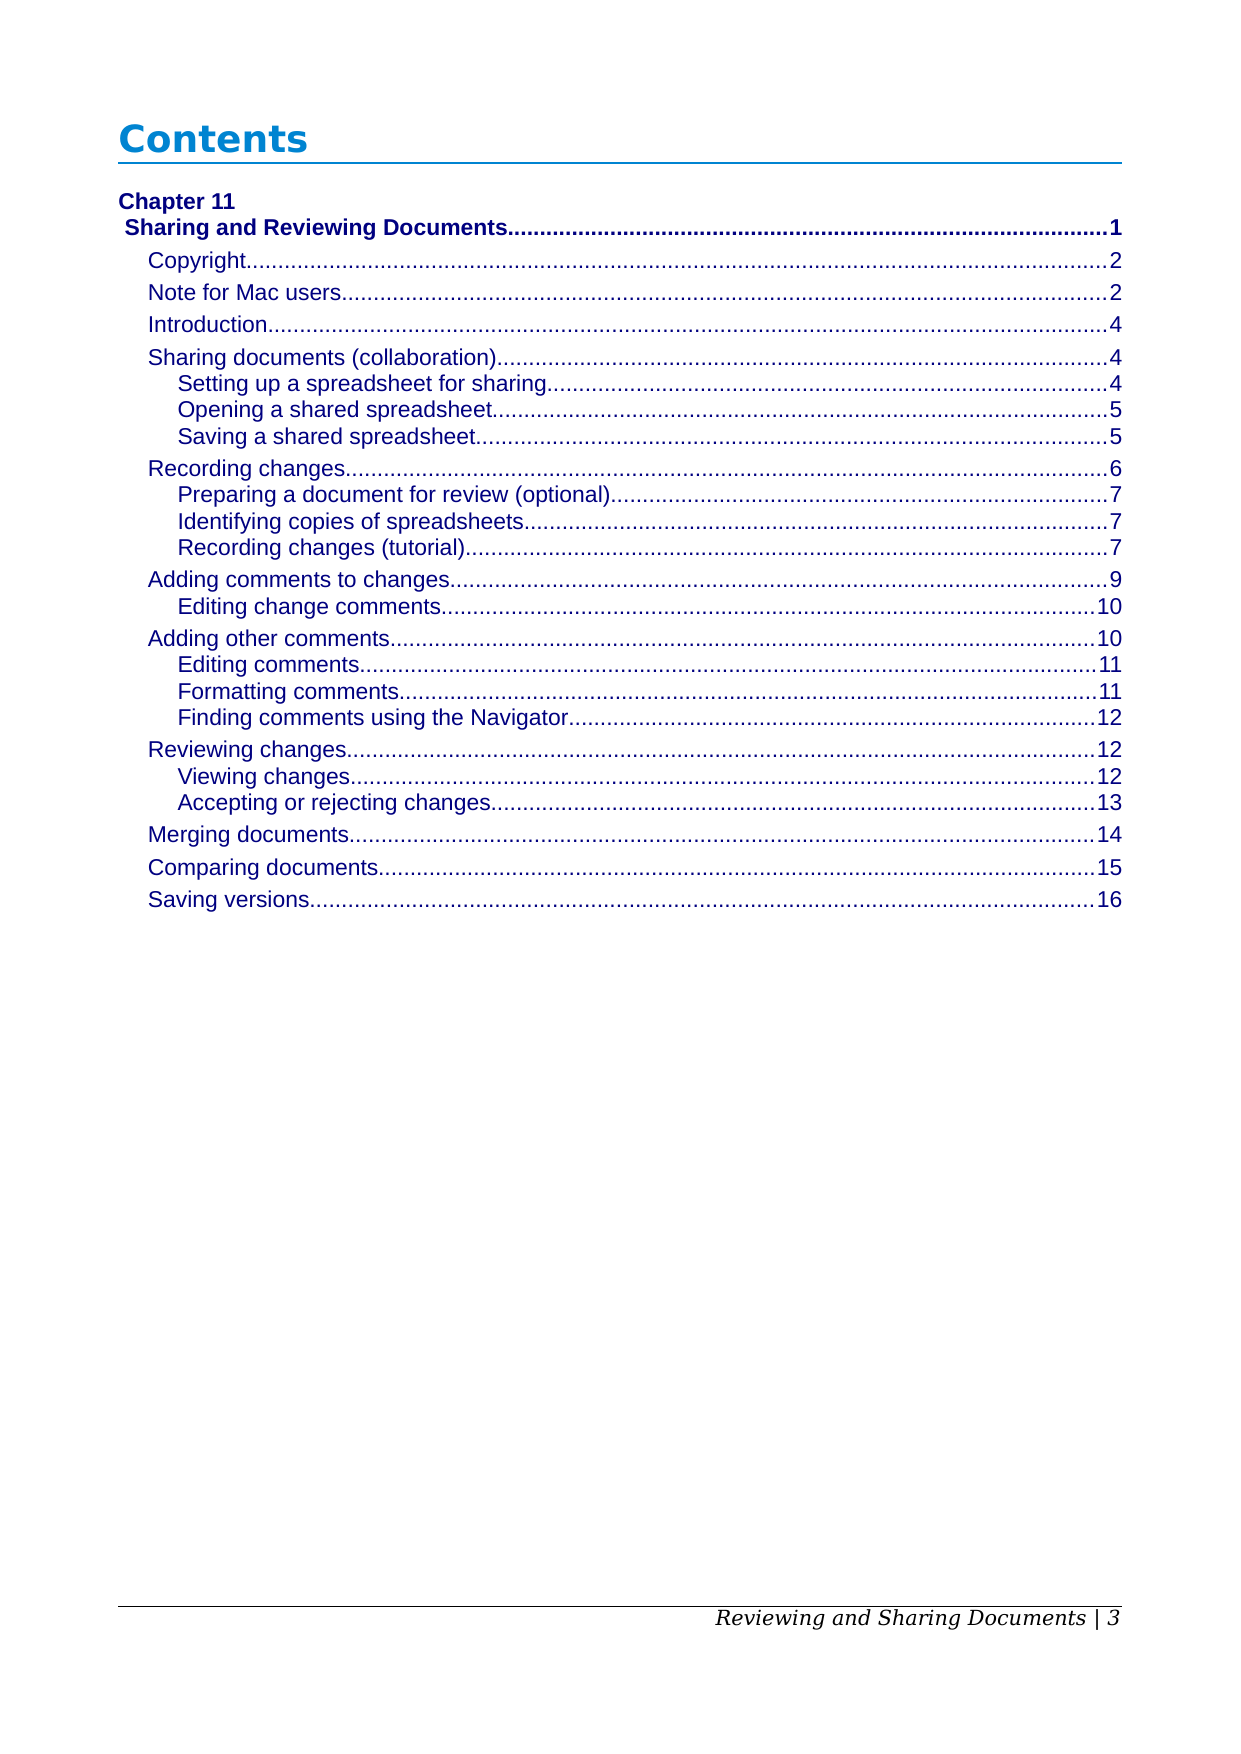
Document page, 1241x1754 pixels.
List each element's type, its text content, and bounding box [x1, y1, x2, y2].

text Sharing documents (collaboration) 4 [148, 343, 1122, 370]
text Saving a shared spreadsheet 5 [177, 423, 1122, 449]
text Recording changes 6 [148, 455, 1122, 481]
text Setting up a spreadsheet for sharing 4 [177, 370, 1122, 396]
text Viewing changes 12 [177, 763, 1122, 789]
text Finding comments using the Navigator 12 [177, 704, 1122, 730]
text Saving versions 16 [148, 886, 1122, 912]
text Formatting comments 11 [177, 678, 1122, 704]
text Note for Mac users 2 [148, 279, 1122, 305]
text Opening a shared spreadsheet 5 [177, 396, 1122, 423]
text Identifying copies of spreadsheets 7 [177, 508, 1122, 534]
text Recording changes (tutorial) 7 [177, 534, 1122, 560]
text Reviewing changes 12 [148, 736, 1122, 763]
text Comparing documents 15 [148, 853, 1122, 880]
text Copyright 2 [148, 247, 1122, 273]
text Adding other comments 10 [148, 625, 1122, 651]
text Adding comments to changes 9 [148, 566, 1122, 593]
text Chapter 11 Sharing and Reviewing Documents 1 [118, 188, 1122, 241]
text Editing comments 11 [177, 651, 1122, 678]
text Preparing a document for review (optional) 7 [177, 481, 1122, 508]
text Accepting or rejecting changes 13 [177, 789, 1122, 815]
text Editing change comments 10 [177, 593, 1122, 619]
text Contents [118, 118, 1122, 162]
text Merging documents 14 [148, 821, 1122, 848]
text Introduction 4 [148, 311, 1122, 338]
